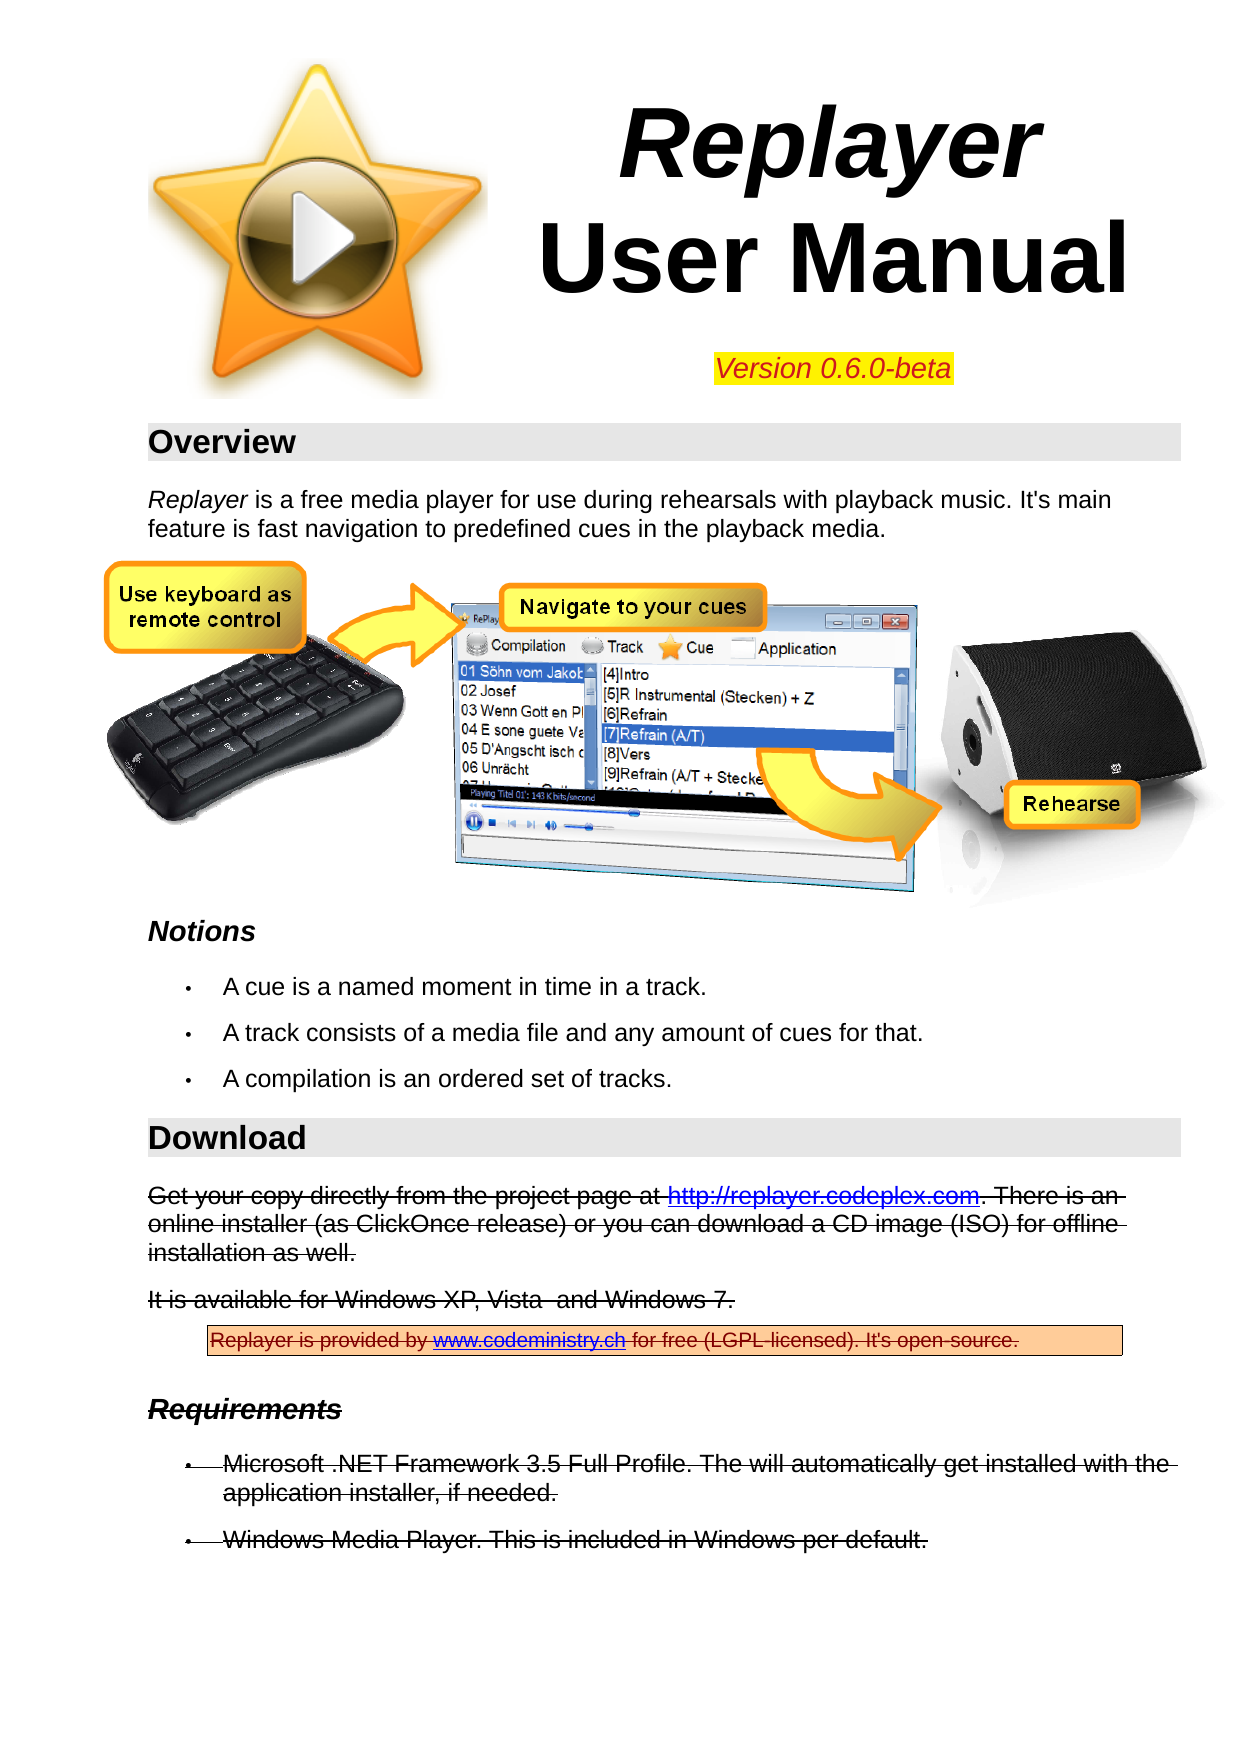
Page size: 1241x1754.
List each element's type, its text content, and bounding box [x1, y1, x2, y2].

text It is available for Windows XP, Vista and Windows 7. [148, 1284, 1181, 1313]
text Replayer is a free media player for use during rehearsals with playback music. It's main feature is fast navigation to predefined cues in the playback media. [148, 485, 1181, 542]
list Windows Media Player. This is included in Windows per default. [185, 1524, 1181, 1553]
subtitle Download [148, 1118, 1181, 1157]
title Replayer User Manual [488, 84, 1181, 314]
subtitle Overview [148, 423, 1181, 461]
text Replayer is provided by www.codeministry.ch for free (LGPL-licensed). It's open-source. [208, 1326, 1122, 1355]
subtitle Notions [148, 914, 1181, 948]
subtitle Version 0.6.0-beta [488, 352, 1181, 385]
list A track consists of a media file and any amount of cues for that. [185, 1018, 1181, 1047]
picture [147, 58, 488, 399]
list A compilation is an ordered set of tracks. [185, 1064, 1181, 1093]
text Get your copy directly from the project page at http://replayer.codeplex.com. There is an online installer (as ClickOnce release) or you can download a CD image (ISO) for offline installation as well. [148, 1181, 1181, 1267]
subtitle Requirements [148, 1392, 1181, 1425]
list A cue is a named moment in time in a track. [185, 972, 1181, 1000]
list Microsoft .NET Framework 3.5 Full Profile. The will automatically get installed with the application installer, if needed. [185, 1449, 1181, 1507]
picture [103, 560, 1226, 914]
